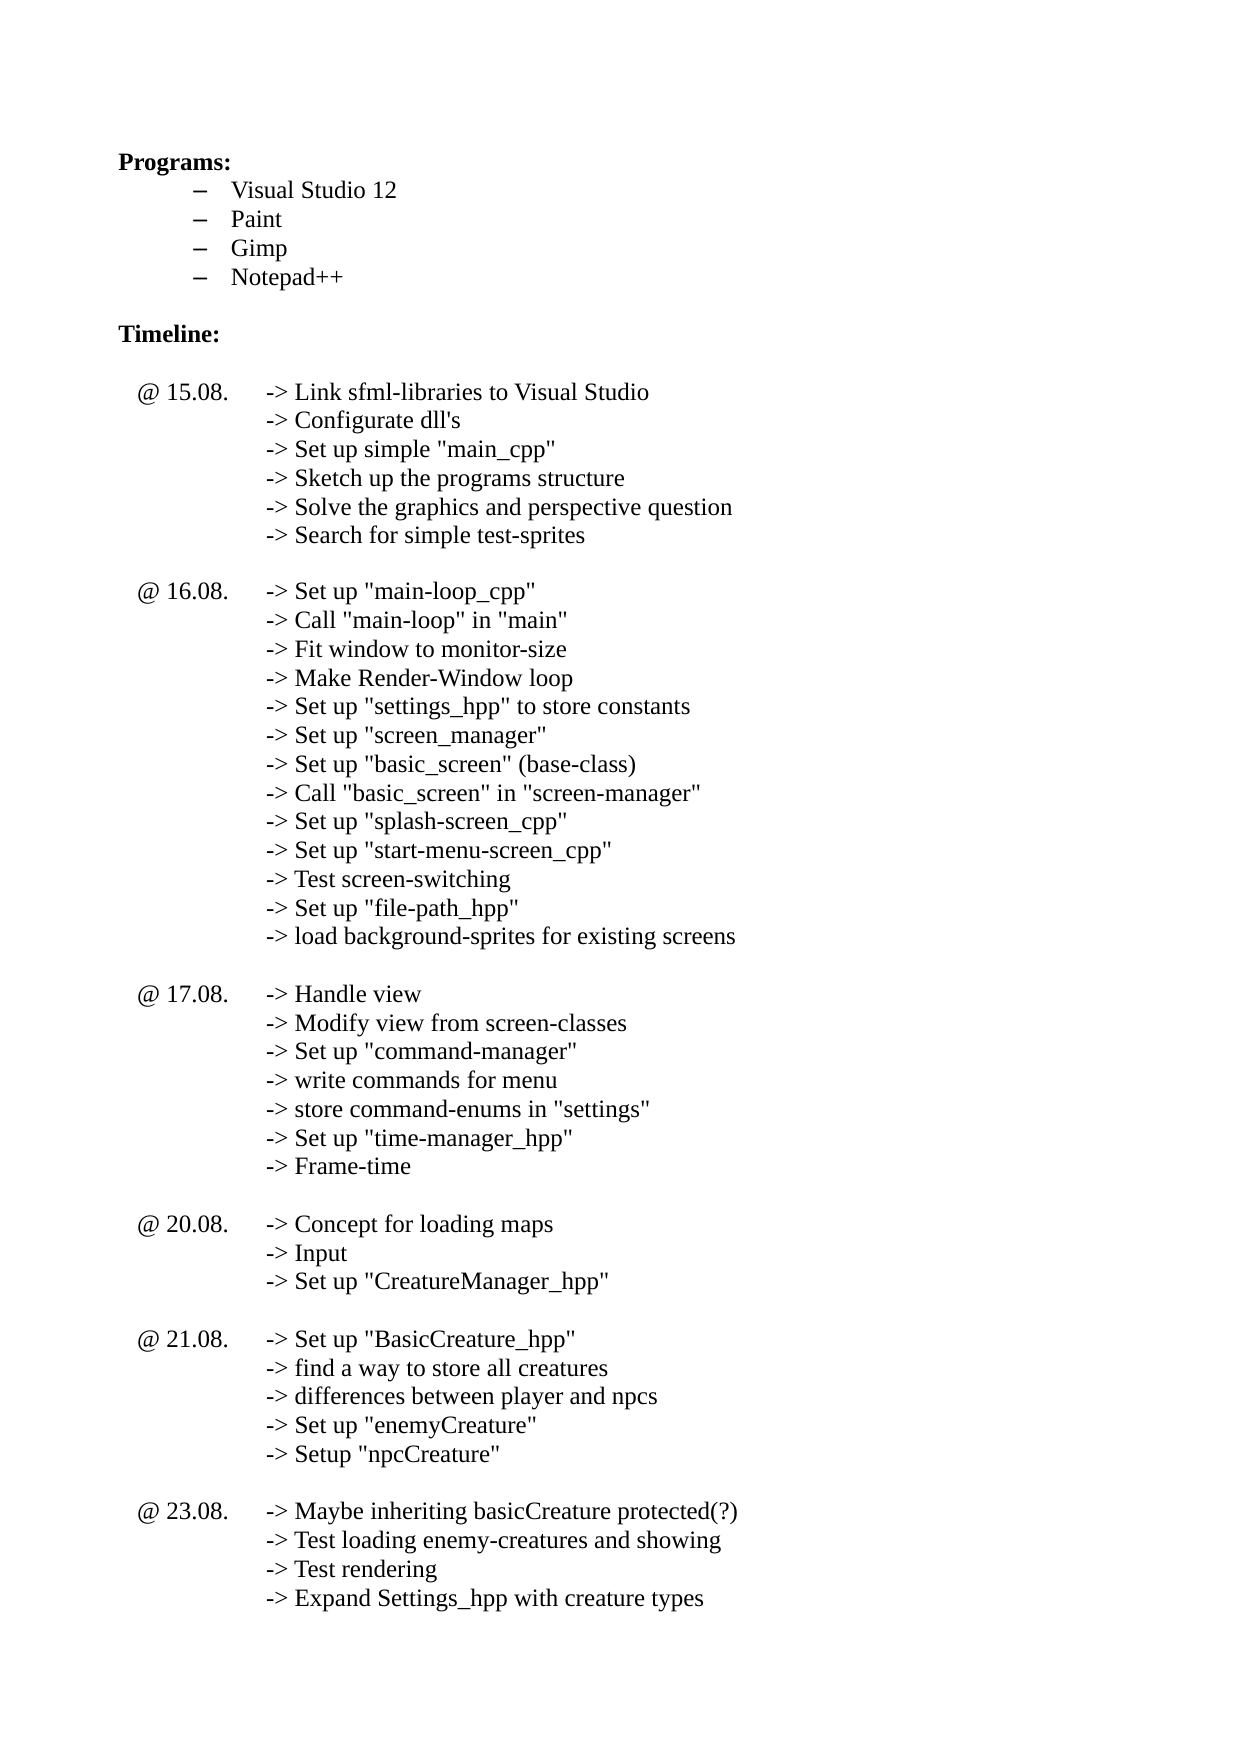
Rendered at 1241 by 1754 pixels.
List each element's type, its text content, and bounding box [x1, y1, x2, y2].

text -> Set up "CreatureManager_hpp" [118, 1266, 1122, 1295]
list Gimp [193, 233, 1122, 262]
text -> Frame-time [118, 1151, 1122, 1180]
text -> Expand Settings_hpp with creature types [118, 1583, 1122, 1611]
text Programs: [118, 147, 1122, 176]
text Timeline: [118, 319, 1122, 348]
text -> Search for simple test-sprites [118, 521, 1122, 549]
text -> Solve the graphics and perspective question [118, 492, 1122, 521]
text -> Set up "command-manager" [118, 1036, 1122, 1065]
text -> Modify view from screen-classes [118, 1008, 1122, 1036]
text @ 23.08. -> Maybe inheriting basicCreature protected(?) [118, 1496, 1122, 1525]
text -> Set up "enemyCreature" [118, 1410, 1122, 1439]
text -> differences between player and npcs [118, 1381, 1122, 1410]
list Paint [193, 204, 1122, 233]
text -> Call "main-loop" in "main" [118, 605, 1122, 634]
text -> find a way to store all creatures [118, 1353, 1122, 1381]
text -> Set up "time-manager_hpp" [118, 1123, 1122, 1151]
text -> Setup "npcCreature" [118, 1439, 1122, 1468]
text -> store command-enums in "settings" [118, 1094, 1122, 1123]
text -> Set up "start-menu-screen_cpp" [118, 835, 1122, 864]
text @ 21.08. -> Set up "BasicCreature_hpp" [118, 1324, 1122, 1353]
text -> Test loading enemy-creatures and showing [118, 1525, 1122, 1554]
list Notepad++ [193, 262, 1122, 291]
text -> Set up "settings_hpp" to store constants [118, 691, 1122, 720]
text @ 20.08. -> Concept for loading maps [118, 1209, 1122, 1238]
text -> Test screen-switching [118, 864, 1122, 893]
text -> load background-sprites for existing screens [118, 921, 1122, 950]
text -> Fit window to monitor-size [118, 634, 1122, 663]
text -> Call "basic_screen" in "screen-manager" [118, 778, 1122, 806]
text -> Set up simple "main_cpp" [118, 434, 1122, 463]
text -> Input [118, 1238, 1122, 1266]
text -> Set up "file-path_hpp" [118, 893, 1122, 921]
text @ 16.08. -> Set up "main-loop_cpp" [118, 576, 1122, 605]
text -> Set up "splash-screen_cpp" [118, 806, 1122, 835]
text -> Make Render-Window loop [118, 663, 1122, 691]
text -> write commands for menu [118, 1065, 1122, 1094]
text -> Set up "basic_screen" (base-class) [118, 749, 1122, 778]
list Visual Studio 12 [193, 176, 1122, 204]
text @ 15.08. -> Link sfml-libraries to Visual Studio [118, 377, 1122, 406]
text -> Set up "screen_manager" [118, 720, 1122, 749]
text -> Sketch up the programs structure [118, 463, 1122, 492]
text -> Configurate dll's [118, 406, 1122, 434]
text -> Test rendering [118, 1554, 1122, 1583]
text @ 17.08. -> Handle view [118, 979, 1122, 1008]
